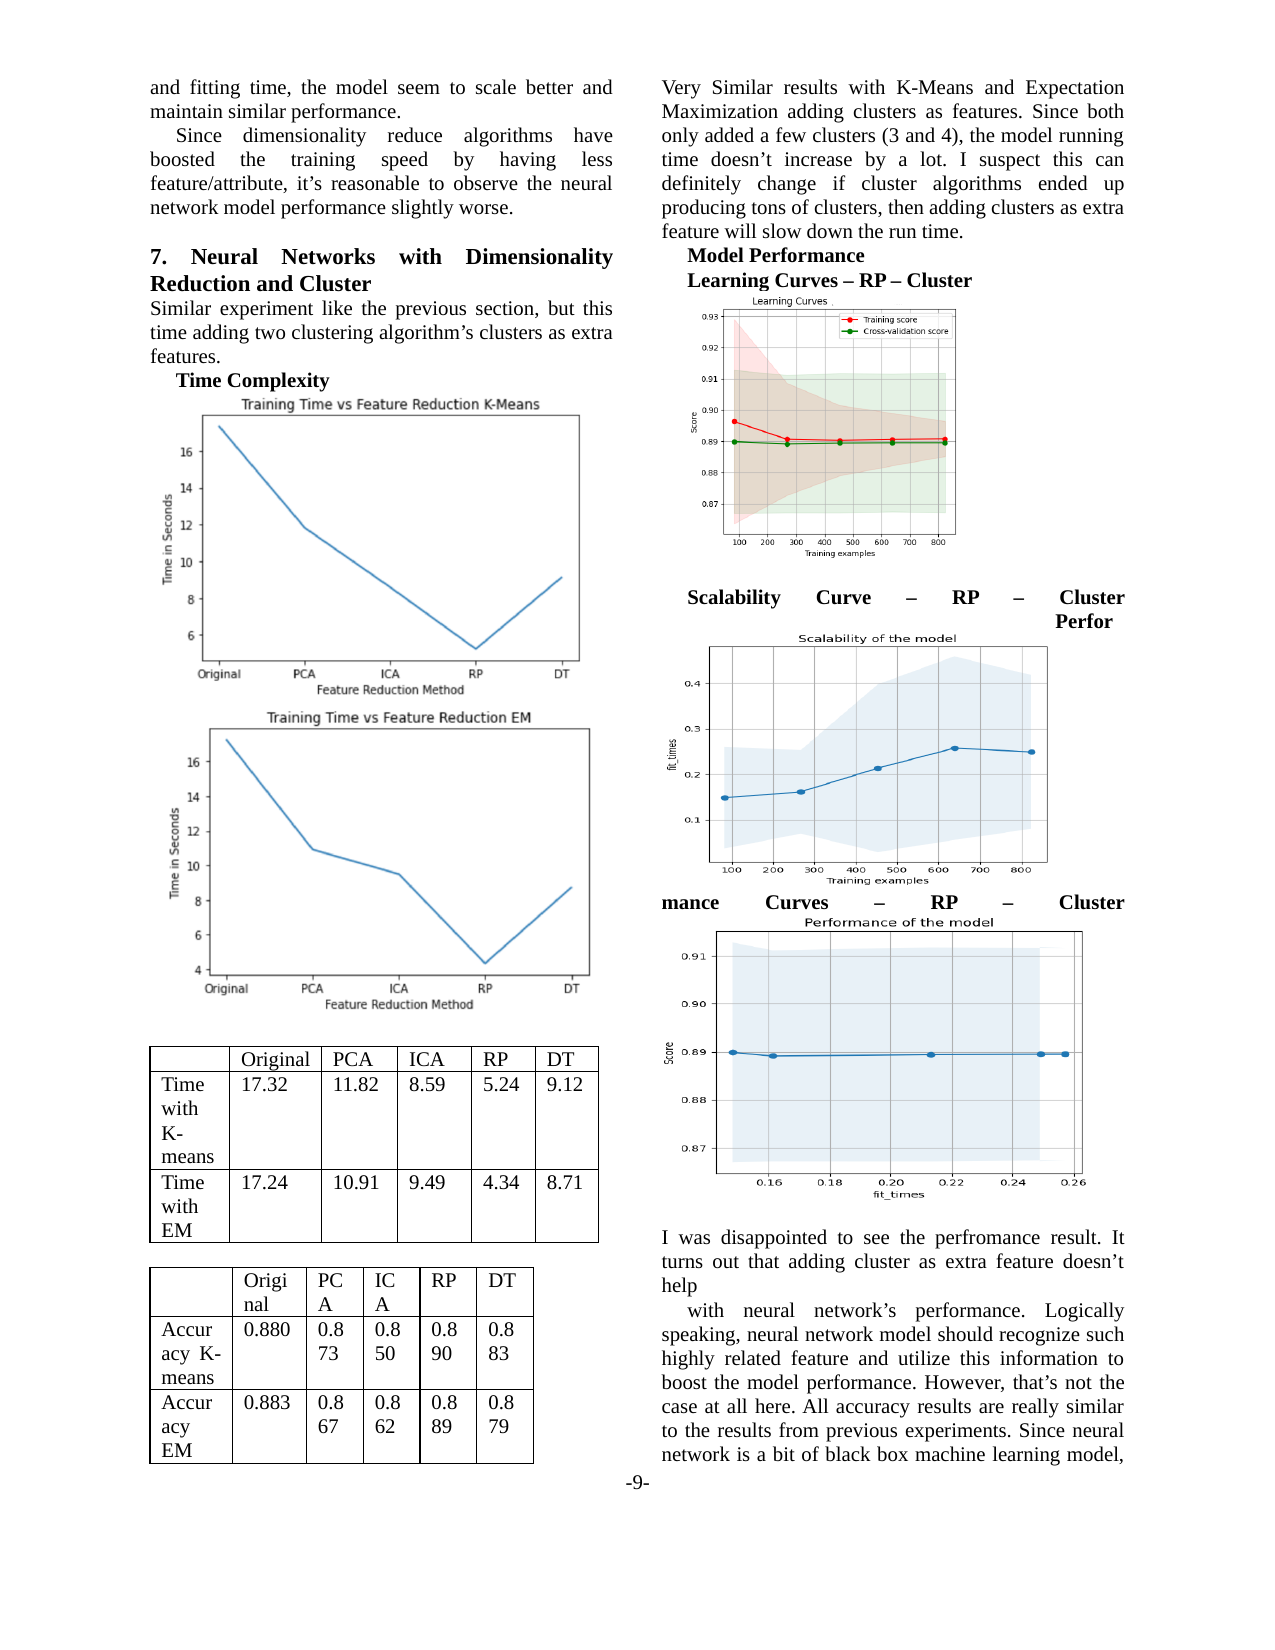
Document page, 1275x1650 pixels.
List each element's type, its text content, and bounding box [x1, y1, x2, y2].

table_header ICA [398, 1047, 471, 1071]
table_cell Time with K-means [151, 1072, 229, 1168]
text with neural network’s performance. Logically speaking, neural network model should recognize such highly related feature and utilize this information to boost the model performance. However, that’s not the case at all here. All accuracy results are really similar to the results from previous experiments. Since neural network is a bit of black box machine learning model, [661, 1297, 1125, 1466]
table_header DT [477, 1268, 533, 1316]
table_cell 0.873 [307, 1317, 363, 1389]
table_cell 0.890 [421, 1317, 476, 1389]
table_cell 9.49 [398, 1170, 471, 1242]
table_header ICA [364, 1268, 419, 1316]
text and fitting time, the model seem to scale better and maintain similar performance. [150, 75, 613, 123]
table_cell 17.24 [230, 1170, 321, 1242]
table_cell 10.91 [322, 1170, 397, 1242]
text I was disappointed to see the perfromance result. It turns out that adding cluster as extra feature doesn’t help [661, 1225, 1125, 1297]
table_header RP [472, 1047, 535, 1071]
table_cell Time with EM [151, 1170, 229, 1242]
table_cell 0.850 [364, 1317, 419, 1389]
table_cell 0.883 [477, 1317, 533, 1389]
table_header Original [233, 1268, 306, 1316]
table_cell 0.880 [233, 1317, 306, 1389]
table_cell 17.32 [230, 1072, 321, 1168]
text Learning Curves – RP – Cluster [661, 267, 1125, 292]
table_cell 0.883 [233, 1390, 306, 1462]
table_header RP [421, 1268, 476, 1316]
text Scalability Curve – RP – Cluster Performance Curves – RP – Cluster [661, 585, 1125, 1201]
text Model Performance [661, 243, 1125, 267]
text Since dimensionality reduce algorithms have boosted the training speed by having less feature/attribute, it’s reasonable to observe the neural network model performance slightly worse. [150, 123, 613, 219]
table_cell 5.24 [472, 1072, 535, 1168]
table_header PCA [307, 1268, 363, 1316]
text Similar experiment like the previous section, but this time adding two clustering algorithm’s clusters as extra features. [150, 296, 613, 368]
table_cell Accuracy K-means [151, 1317, 232, 1389]
table_cell Accuracy EM [151, 1390, 232, 1462]
table_header PCA [322, 1047, 397, 1071]
table_header [151, 1047, 229, 1071]
table_cell 0.889 [421, 1390, 476, 1462]
subtitle 7. Neural Networks with Dimensionality Reduction and Cluster [150, 243, 613, 296]
table_cell 8.71 [536, 1170, 598, 1242]
table_cell 8.59 [398, 1072, 471, 1168]
text Very Similar results with K-Means and Expectation Maximization adding clusters as features. Since both only added a few clusters (3 and 4), the model running time doesn’t increase by a lot. I suspect this can definitely change if cluster algorithms ended up producing tons of clusters, then adding clusters as extra feature will slow down the run time. [661, 75, 1125, 243]
table_cell 0.862 [364, 1390, 419, 1462]
table_cell 4.34 [472, 1170, 535, 1242]
table_cell 11.82 [322, 1072, 397, 1168]
table_cell 0.879 [477, 1390, 533, 1462]
table_header Original [230, 1047, 321, 1071]
table_cell 9.12 [536, 1072, 598, 1168]
table_header DT [536, 1047, 598, 1071]
table_header [151, 1268, 232, 1316]
text Time Complexity [150, 368, 613, 392]
table_cell 0.867 [307, 1390, 363, 1462]
